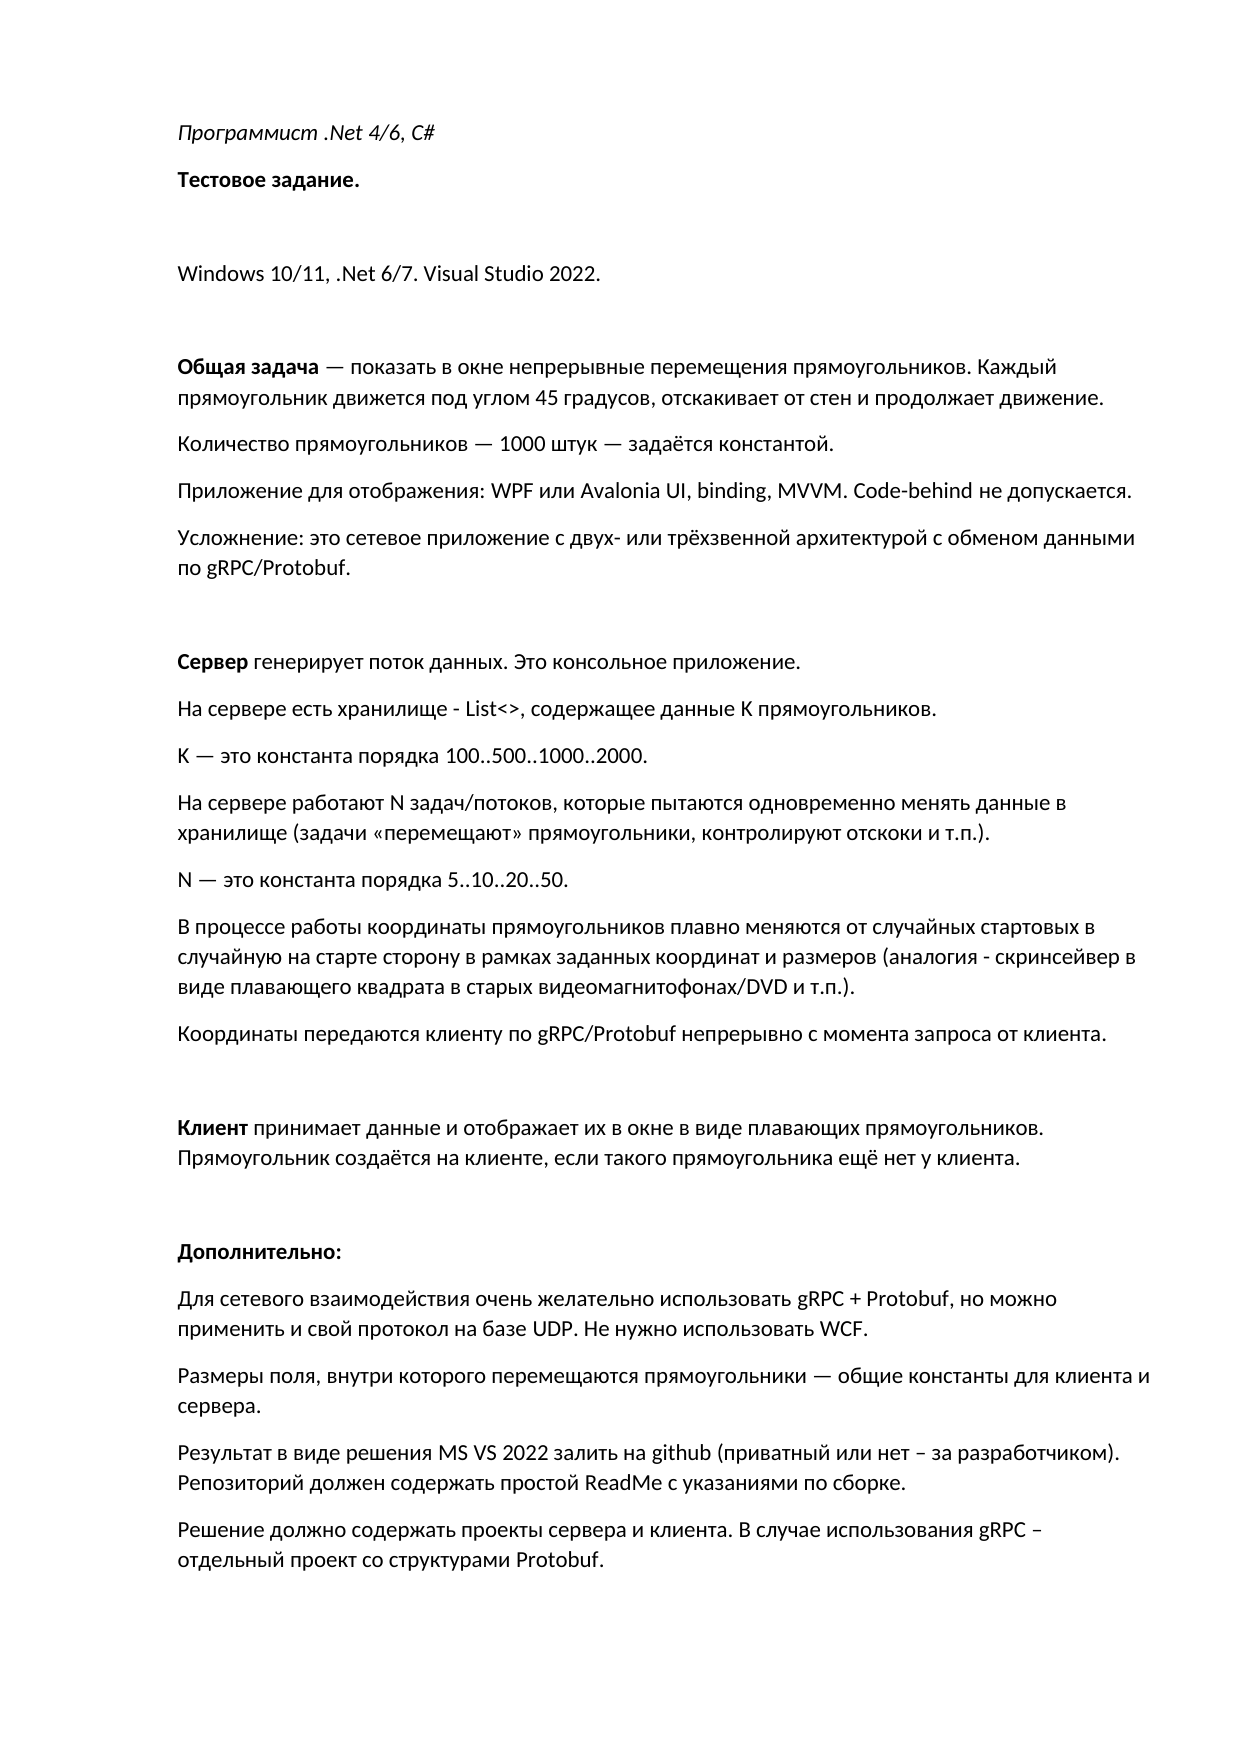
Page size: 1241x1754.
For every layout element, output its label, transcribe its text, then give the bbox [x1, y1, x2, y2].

text Координаты передаются клиенту по gRPC/Protobuf непрерывно с момента запроса от клиента. [177, 1019, 1152, 1047]
text Тестовое задание. [177, 165, 1152, 193]
text На сервере есть хранилище - List<>, содержащее данные K прямоугольников. [177, 694, 1152, 722]
text Приложение для отображения: WPF или Avalonia UI, binding, MVVM. Code-behind не допускается. [177, 476, 1152, 504]
text Клиент принимает данные и отображает их в окне в виде плавающих прямоугольников. Прямоугольник создаётся на клиенте, если такого прямоугольника ещё нет у клиента. [177, 1113, 1152, 1171]
text В процессе работы координаты прямоугольников плавно меняются от случайных стартовых в случайную на старте сторону в рамках заданных координат и размеров (аналогия - скринсейвер в виде плавающего квадрата в старых видеомагнитофонах/DVD и т.п.). [177, 912, 1152, 1000]
text Программист .Net 4/6, C# [177, 118, 1152, 146]
text Размеры поля, внутри которого перемещаются прямоугольники — общие константы для клиента и сервера. [177, 1361, 1152, 1419]
text Сервер генерирует поток данных. Это консольное приложение. [177, 647, 1152, 675]
text На сервере работают N задач/потоков, которые пытаются одновременно менять данные в хранилище (задачи «перемещают» прямоугольники, контролируют отскоки и т.п.). [177, 788, 1152, 846]
text K — это константа порядка 100..500..1000..2000. [177, 741, 1152, 769]
text N — это константа порядка 5..10..20..50. [177, 865, 1152, 893]
text Усложнение: это сетевое приложение с двух- или трёхзвенной архитектурой с обменом данными по gRPC/Protobuf. [177, 523, 1152, 582]
text Дополнительно: [177, 1237, 1152, 1265]
text Количество прямоугольников — 1000 штук — задаётся константой. [177, 429, 1152, 458]
text Общая задача — показать в окне непрерывные перемещения прямоугольников. Каждый прямоугольник движется под углом 45 градусов, отскакивает от стен и продолжает движение. [177, 352, 1152, 411]
text Для сетевого взаимодействия очень желательно использовать gRPC + Protobuf, но можно применить и свой протокол на базе UDP. Не нужно использовать WCF. [177, 1284, 1152, 1342]
text Результат в виде решения MS VS 2022 залить на github (приватный или нет – за разработчиком). Репозиторий должен содержать простой ReadMe с указаниями по сборке. [177, 1438, 1152, 1496]
text Решение должно содержать проекты сервера и клиента. В случае использования gRPC – отдельный проект со структурами Protobuf. [177, 1515, 1152, 1573]
text Windows 10/11, .Net 6/7. Visual Studio 2022. [177, 259, 1152, 287]
